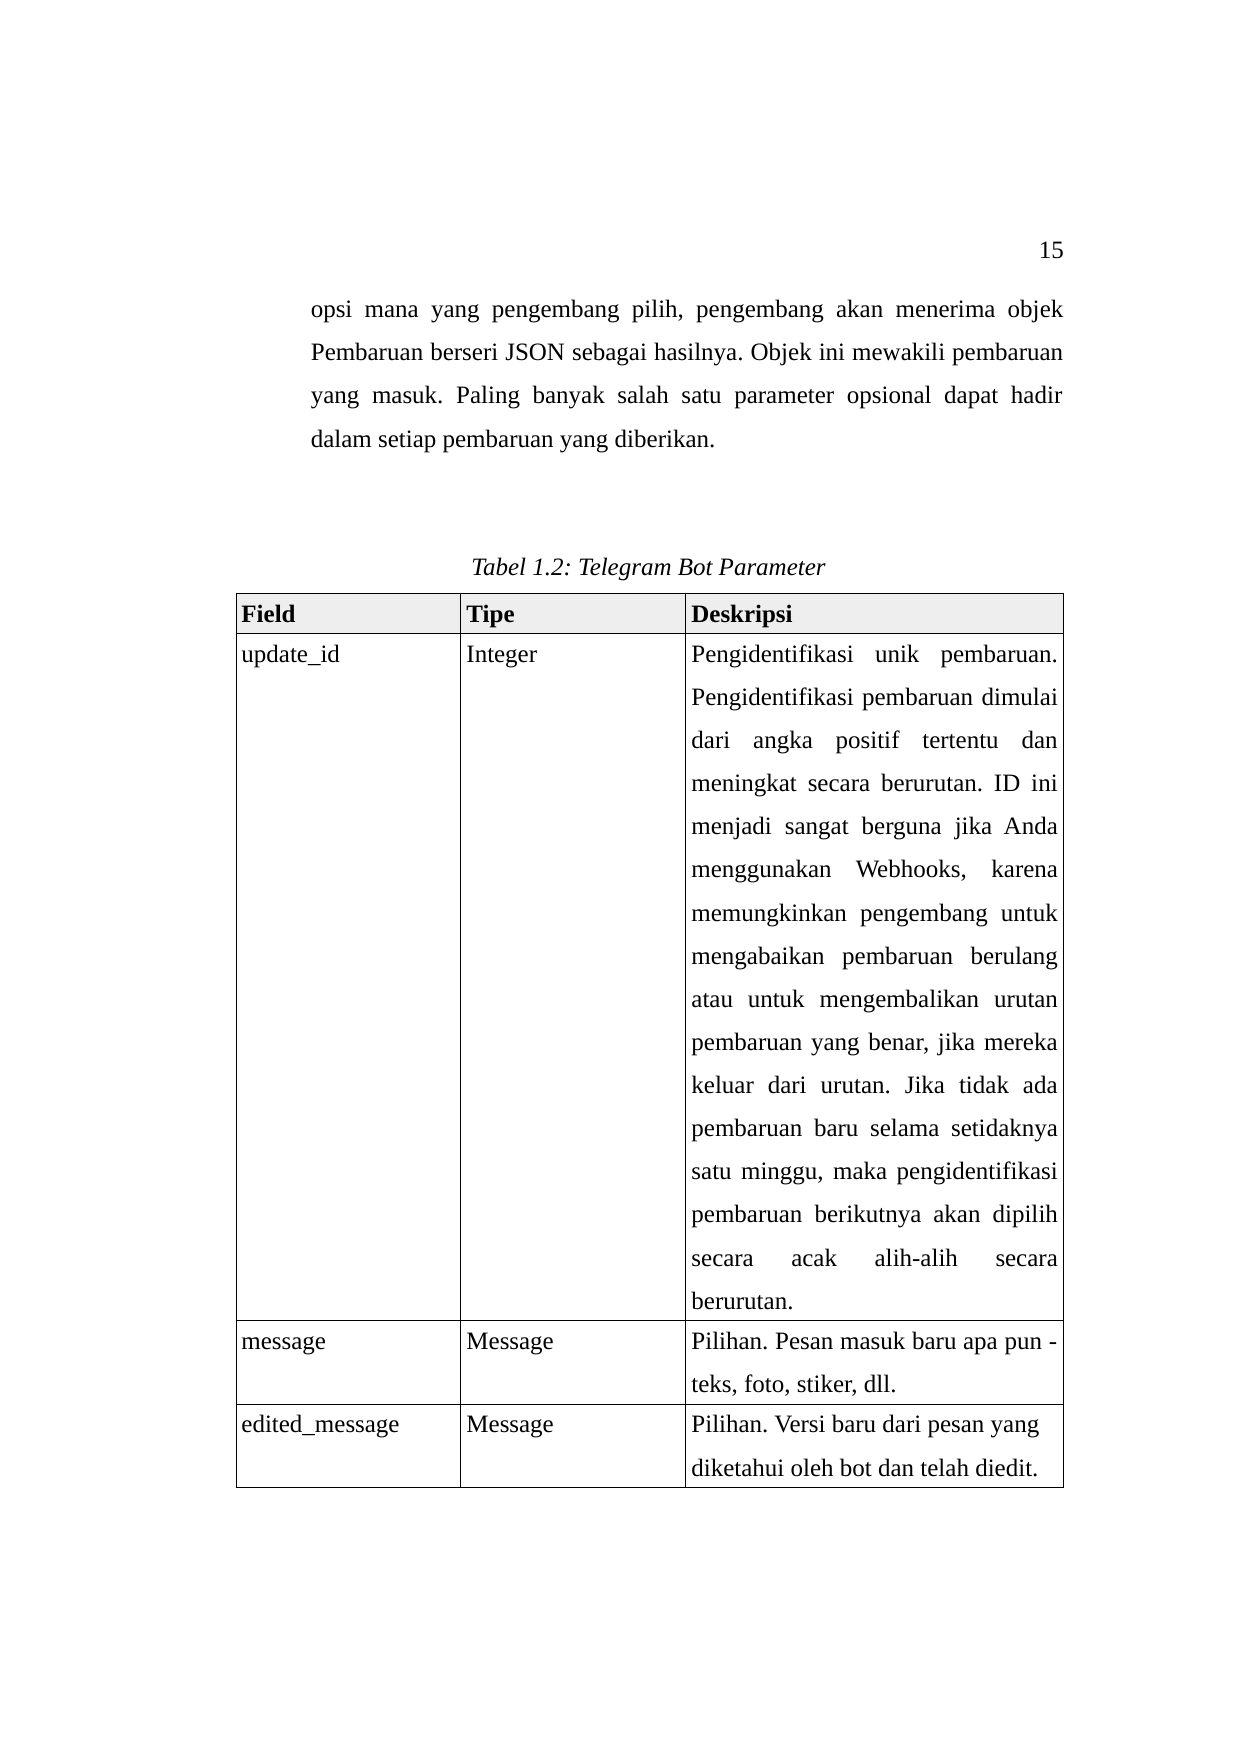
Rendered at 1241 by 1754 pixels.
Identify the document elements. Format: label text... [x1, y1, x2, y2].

table_cell message [237, 1321, 460, 1404]
table_cell Pengidentifikasi unik pembaruan. Pengidentifikasi pembaruan dimulai dari angka positif tertentu dan meningkat secara berurutan. ID ini menjadi sangat berguna jika Anda menggunakan Webhooks, karena memungkinkan pengembang untuk mengabaikan pembaruan berulang atau untuk mengembalikan urutan pembaruan yang benar, jika mereka keluar dari urutan. Jika tidak ada pembaruan baru selama setidaknya satu minggu, maka pengidentifikasi pembaruan berikutnya akan dipilih secara acak alih-alih secara berurutan. [686, 634, 1063, 1320]
list opsi mana yang pengembang pilih, pengembang akan menerima objek Pembaruan berseri JSON sebagai hasilnya. Objek ini mewakili pembaruan yang masuk. Paling banyak salah satu parameter opsional dapat hadir dalam setiap pembaruan yang diberikan. [273, 294, 1063, 452]
table_cell edited_message [237, 1405, 460, 1487]
table_cell Pilihan. Versi baru dari pesan yang diketahui oleh bot dan telah diedit. [686, 1405, 1063, 1487]
table_cell Message [461, 1405, 685, 1487]
text Tabel 1.2: Telegram Bot Parameter [236, 552, 1063, 580]
table_header Deskripsi [686, 594, 1063, 633]
table_header Tipe [461, 594, 685, 633]
table_cell Pilihan. Pesan masuk baru apa pun - teks, foto, stiker, dll. [686, 1321, 1063, 1404]
table_header Field [237, 594, 460, 633]
table_cell Message [461, 1321, 685, 1404]
table_cell Integer [461, 634, 685, 1320]
table_cell update_id [237, 634, 460, 1320]
